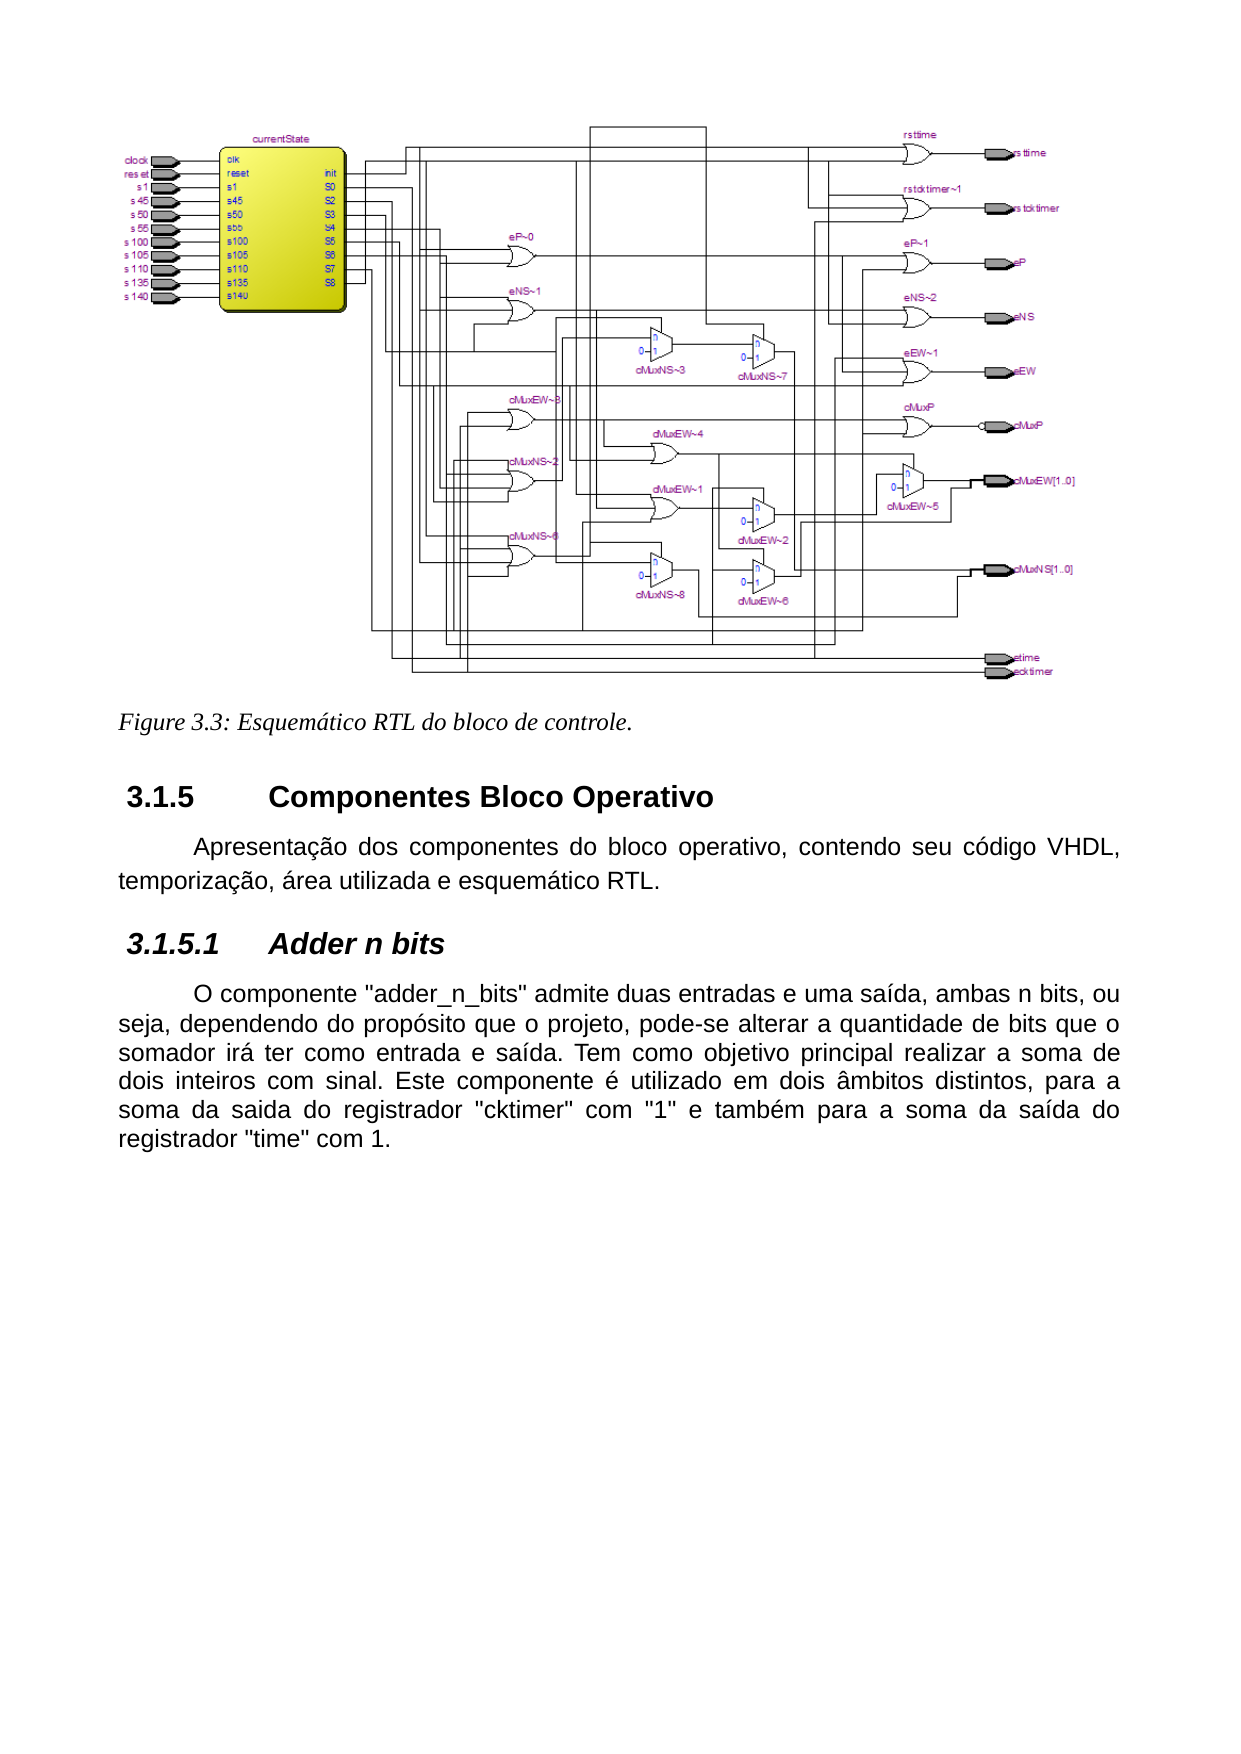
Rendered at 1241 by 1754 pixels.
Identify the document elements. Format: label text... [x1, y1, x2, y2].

text Figure 3.3: Esquemático RTL do bloco de controle. [118, 708, 1122, 736]
picture [118, 118, 1123, 708]
subtitle Componentes Bloco Operativo [118, 779, 1122, 814]
text O componente "adder_n_bits" admite duas entradas e uma saída, ambas n bits, ou seja, dependendo do propósito que o projeto, pode-se alterar a quantidade de bits que o somador irá ter como entrada e saída. Tem como objetivo principal realizar a soma de dois inteiros com sinal. Este componente é utilizado em dois âmbitos distintos, para a soma da saida do registrador "cktimer" com "1" e também para a soma da saída do registrador "time" com 1. [118, 974, 1122, 1152]
subtitle Adder n bits [118, 926, 1122, 961]
text Apresentação dos componentes do bloco operativo, contendo seu código VHDL, temporização, área utilizada e esquemático RTL. [118, 827, 1122, 895]
